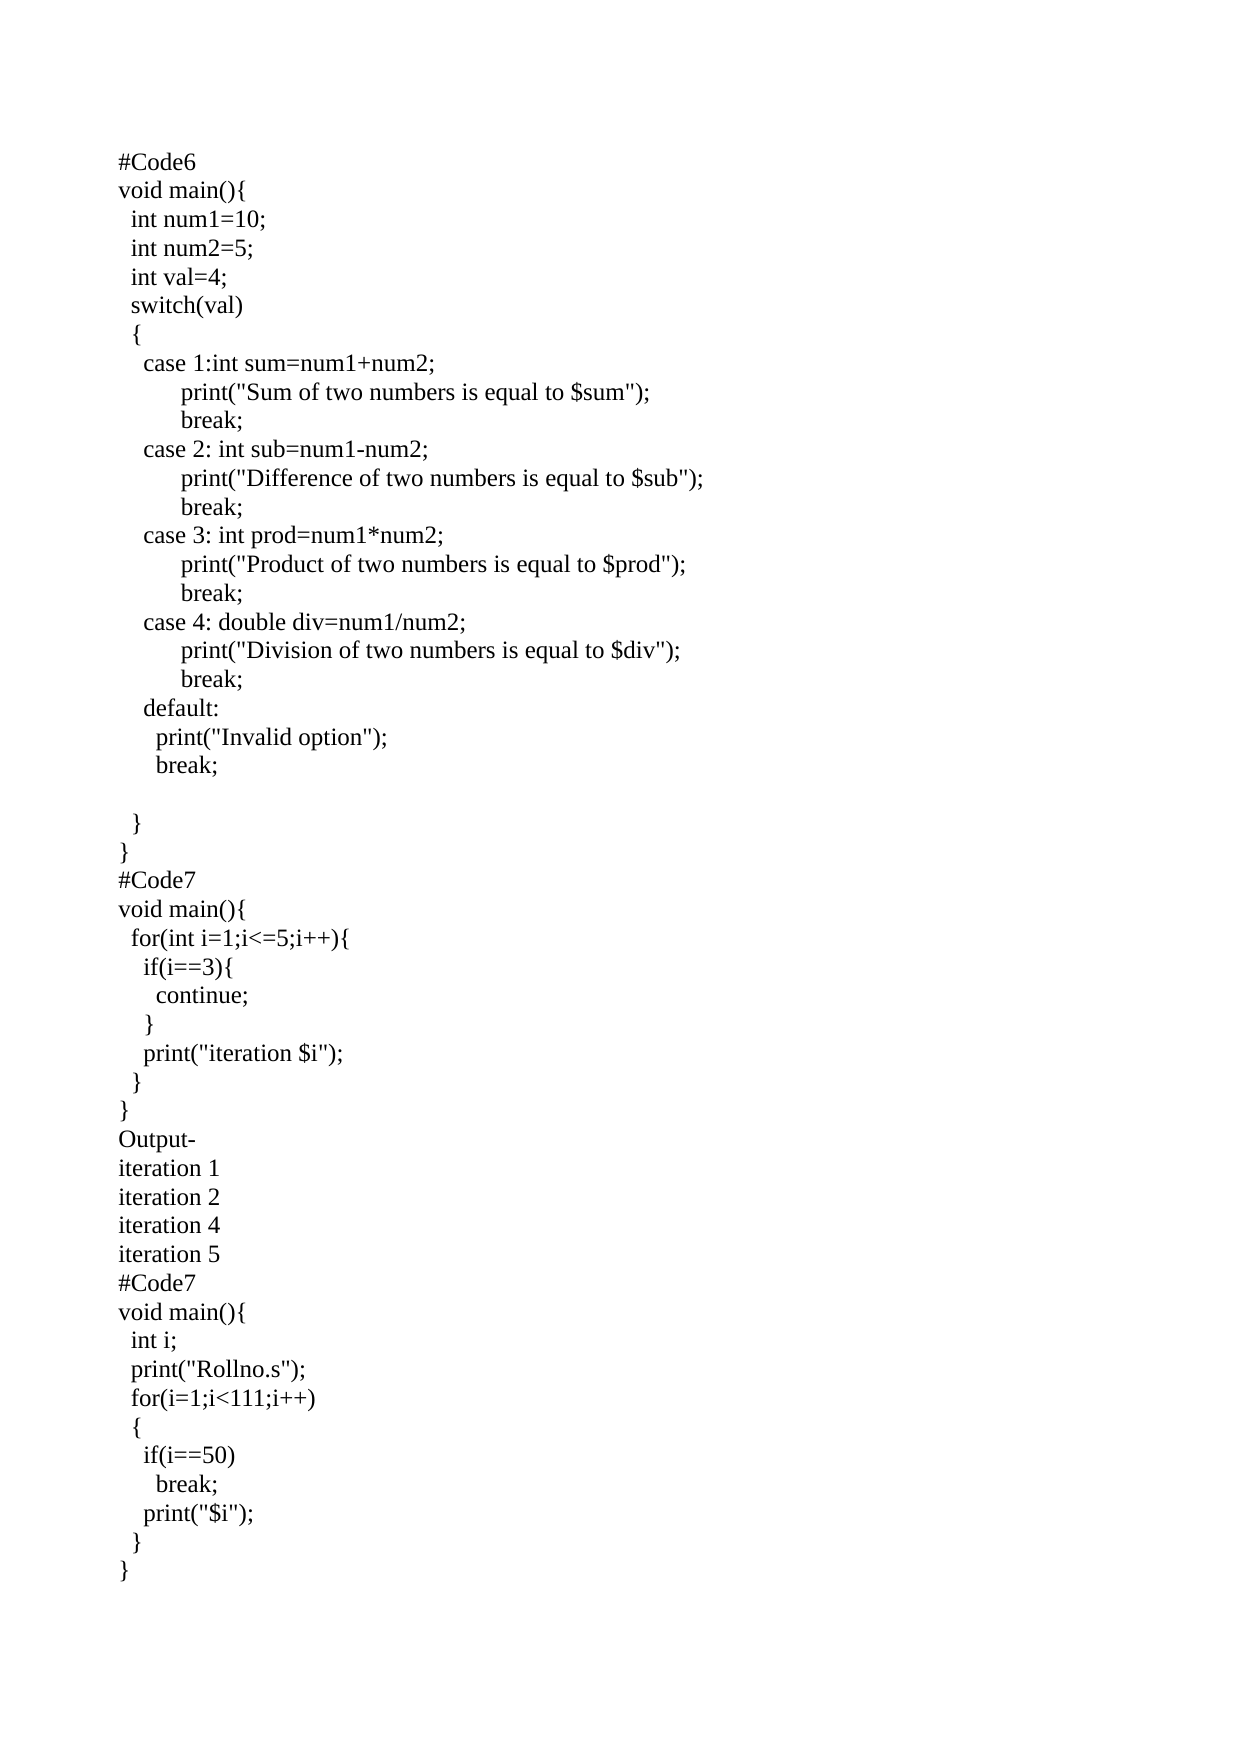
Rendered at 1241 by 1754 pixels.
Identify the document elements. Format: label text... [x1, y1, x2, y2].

text break; [118, 664, 1122, 693]
text for(i=1;i<111;i++) [118, 1383, 1122, 1412]
text Output- [118, 1124, 1122, 1153]
text } [118, 1527, 1122, 1556]
text int i; [118, 1326, 1122, 1354]
text default: [118, 693, 1122, 722]
text case 2: int sub=num1-num2; [118, 434, 1122, 463]
text #Code7 [118, 1268, 1122, 1297]
text print("Product of two numbers is equal to $prod"); [118, 549, 1122, 578]
text { [118, 1412, 1122, 1441]
text case 4: double div=num1/num2; [118, 607, 1122, 636]
text continue; [118, 981, 1122, 1009]
text print("Sum of two numbers is equal to $sum"); [118, 377, 1122, 406]
text break; [118, 492, 1122, 521]
text switch(val) [118, 291, 1122, 319]
text if(i==50) [118, 1441, 1122, 1469]
text iteration 2 [118, 1182, 1122, 1211]
text iteration 4 [118, 1211, 1122, 1239]
text void main(){ [118, 894, 1122, 923]
text print("Rollno.s"); [118, 1354, 1122, 1383]
text void main(){ [118, 1297, 1122, 1326]
text break; [118, 578, 1122, 607]
text if(i==3){ [118, 952, 1122, 981]
text for(int i=1;i<=5;i++){ [118, 923, 1122, 952]
text iteration 1 [118, 1153, 1122, 1182]
text break; [118, 751, 1122, 779]
text case 3: int prod=num1*num2; [118, 521, 1122, 549]
text case 1:int sum=num1+num2; [118, 348, 1122, 377]
text break; [118, 1469, 1122, 1498]
text int num2=5; [118, 233, 1122, 262]
text void main(){ [118, 176, 1122, 204]
text print("$i"); [118, 1498, 1122, 1527]
text int val=4; [118, 262, 1122, 291]
text #Code6 [118, 147, 1122, 176]
text } [118, 1096, 1122, 1124]
text print("iteration $i"); [118, 1038, 1122, 1067]
text print("Invalid option"); [118, 722, 1122, 751]
text print("Division of two numbers is equal to $div"); [118, 636, 1122, 664]
text } [118, 1009, 1122, 1038]
text { [118, 319, 1122, 348]
text } [118, 1067, 1122, 1096]
text } [118, 808, 1122, 837]
text break; [118, 406, 1122, 434]
text #Code7 [118, 866, 1122, 894]
text iteration 5 [118, 1239, 1122, 1268]
text } [118, 837, 1122, 866]
text int num1=10; [118, 204, 1122, 233]
text print("Difference of two numbers is equal to $sub"); [118, 463, 1122, 492]
text } [118, 1556, 1122, 1584]
